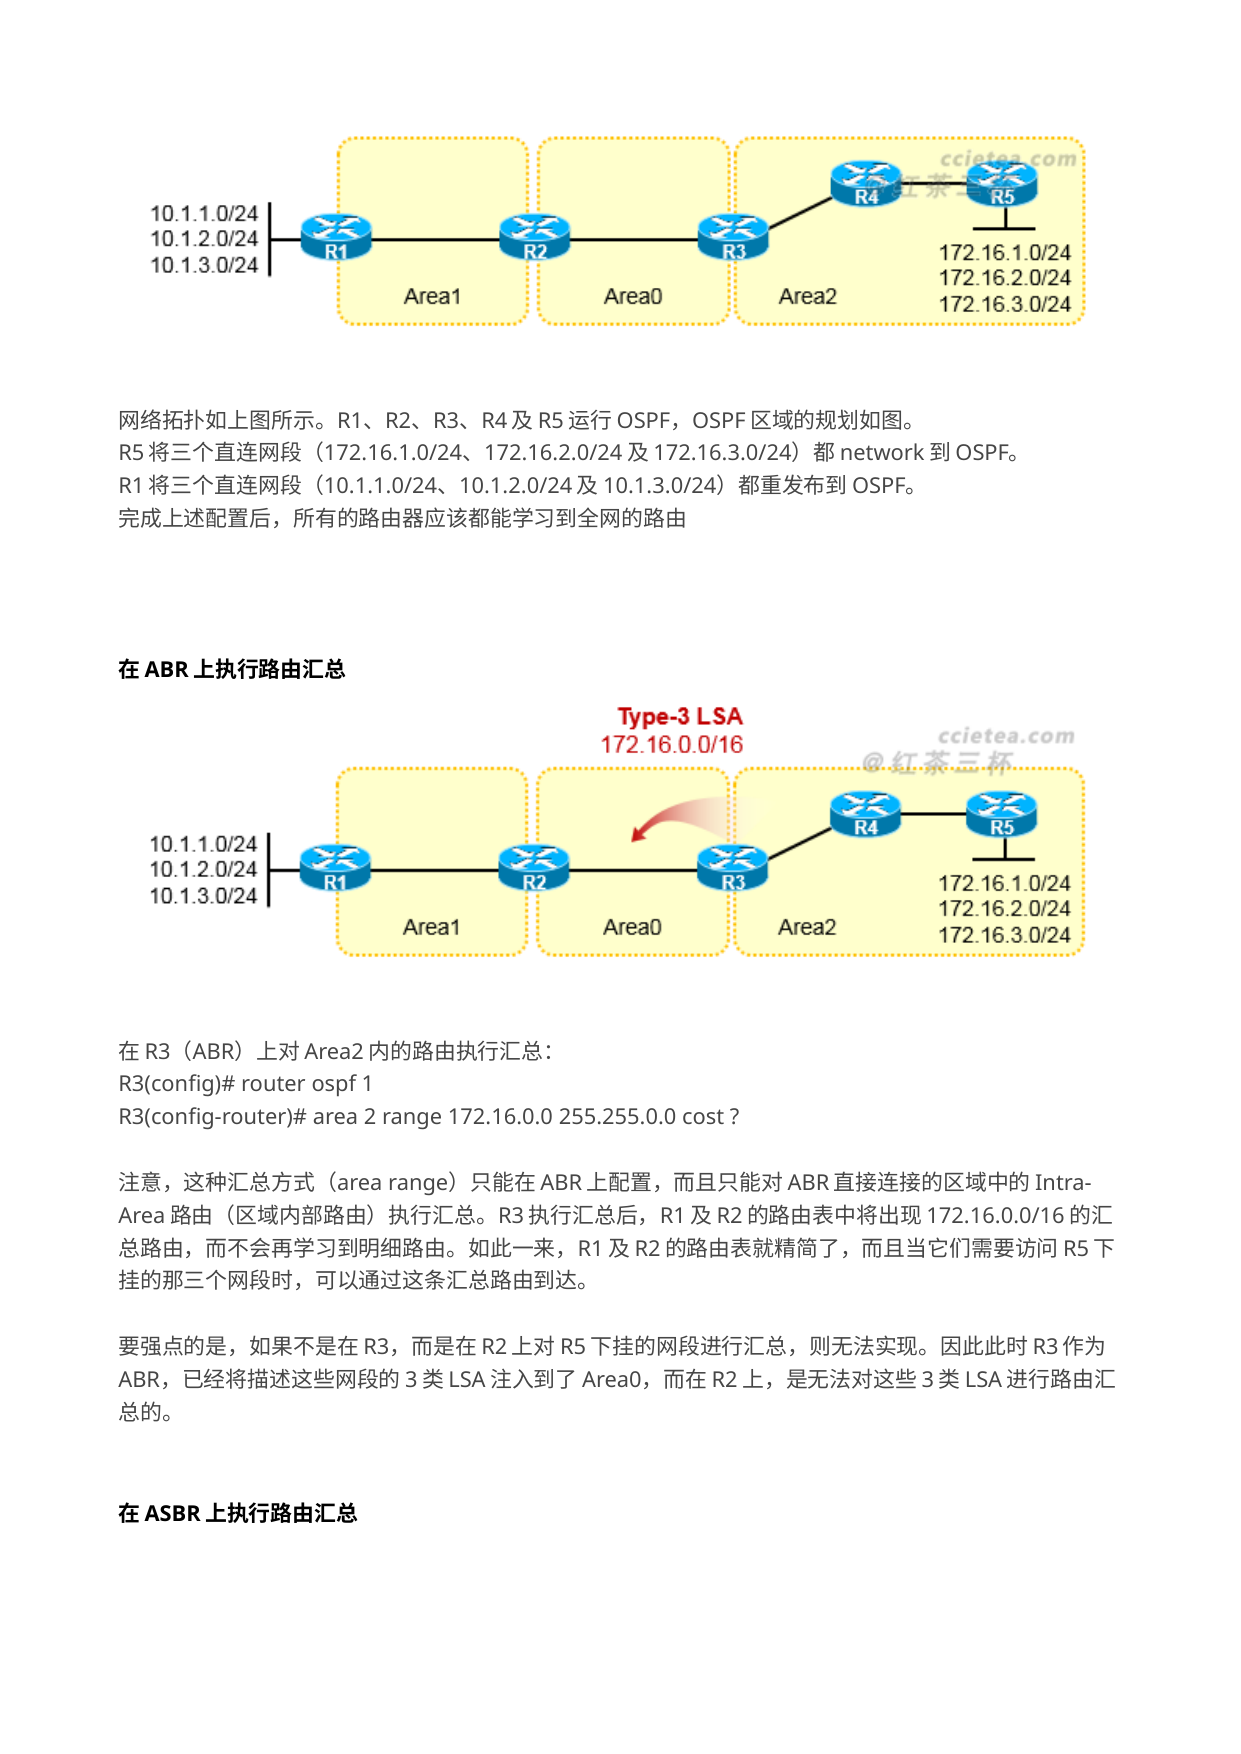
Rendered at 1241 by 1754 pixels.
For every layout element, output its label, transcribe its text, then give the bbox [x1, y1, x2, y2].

text 网络拓扑如上图所示。R1、R2、R3、R4及R5运行OSPF，OSPF区域的规划如图。 [118, 403, 1122, 434]
text 完成上述配置后，所有的路由器应该都能学习到全网的路由 [118, 500, 1122, 533]
text R5将三个直连网段（172.16.1.0/24、172.16.2.0/24及172.16.3.0/24）都network到OSPF。 [118, 434, 1122, 467]
subtitle 在ABR上执行路由汇总 [118, 652, 1122, 683]
text 注意，这种汇总方式（area range）只能在ABR上配置，而且只能对ABR直接连接的区域中的Intra-Area路由（区域内部路由）执行汇总。R3执行汇总后，R1及R2的路由表中将出现172.16.0.0/16的汇总路由，而不会再学习到明细路由。如此一来，R1及R2的路由表就精简了，而且当它们需要访问R5下挂的那三个网段时，可以通过这条汇总路由到达。 [118, 1164, 1122, 1295]
text 要强点的是，如果不是在R3，而是在R2上对R5下挂的网段进行汇总，则无法实现。因此此时R3作为ABR，已经将描述这些网段的3类LSA注入到了Area0，而在R2上，是无法对这些3类LSA进行路由汇总的。 [118, 1328, 1122, 1426]
text R1将三个直连网段（10.1.1.0/24、10.1.2.0/24及10.1.3.0/24）都重发布到OSPF。 [118, 467, 1122, 500]
picture [150, 696, 1090, 979]
text R3(config-router)# area 2 range 172.16.0.0 255.255.0.0 cost ? [118, 1098, 1122, 1131]
picture [148, 118, 1092, 348]
text 在R3（ABR）上对Area2内的路由执行汇总： [118, 1034, 1122, 1065]
text R3(config)# router ospf 1 [118, 1065, 1122, 1098]
subtitle 在ASBR上执行路由汇总 [118, 1496, 1122, 1528]
